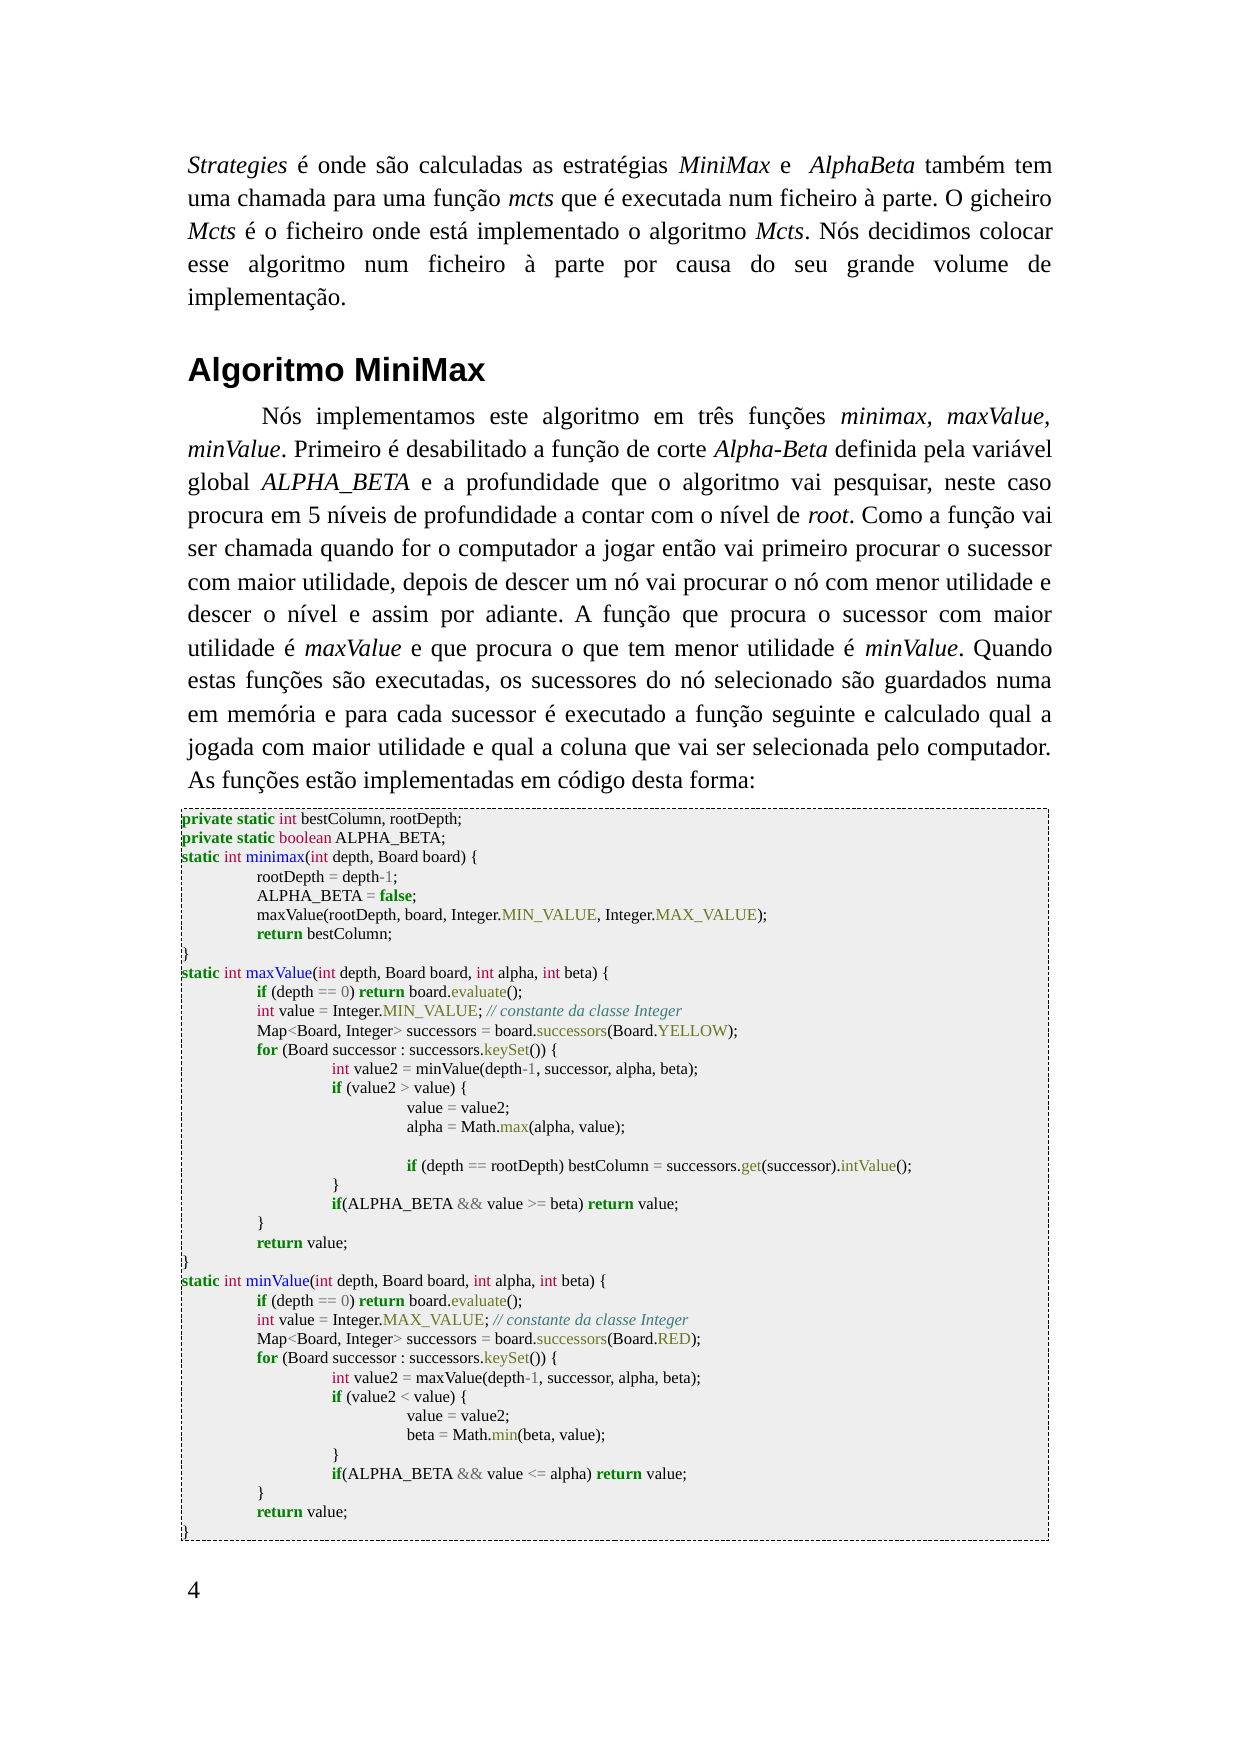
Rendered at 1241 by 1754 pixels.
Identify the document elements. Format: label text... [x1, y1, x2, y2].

text Strategies é onde são calculadas as estratégias MiniMax e AlphaBeta também tem uma chamada para uma função mcts que é executada num ficheiro à parte. O gicheiro Mcts é o ficheiro onde está implementado o algoritmo Mcts. Nós decidimos colocar esse algoritmo num ficheiro à parte por causa do seu grande volume de implementação. [187, 150, 1053, 311]
text Nós implementamos este algoritmo em três funções minimax, maxValue, minValue. Primeiro é desabilitado a função de corte Alpha-Beta definida pela variável global ALPHA_BETA e a profundidade que o algoritmo vai pesquisar, neste caso procura em 5 níveis de profundidade a contar com o nível de root. Como a função vai ser chamada quando for o computador a jogar então vai primeiro procurar o sucessor com maior utilidade, depois de descer um nó vai procurar o nó com menor utilidade e descer o nível e assim por adiante. A função que procura o sucessor com maior utilidade é maxValue e que procura o que tem menor utilidade é minValue. Quando estas funções são executadas, os sucessores do nó selecionado são guardados numa em memória e para cada sucessor é executado a função seguinte e calculado qual a jogada com maior utilidade e qual a coluna que vai ser selecionada pelo computador. As funções estão implementadas em código desta forma: [187, 401, 1053, 793]
subtitle Algoritmo MiniMax [187, 351, 1053, 389]
